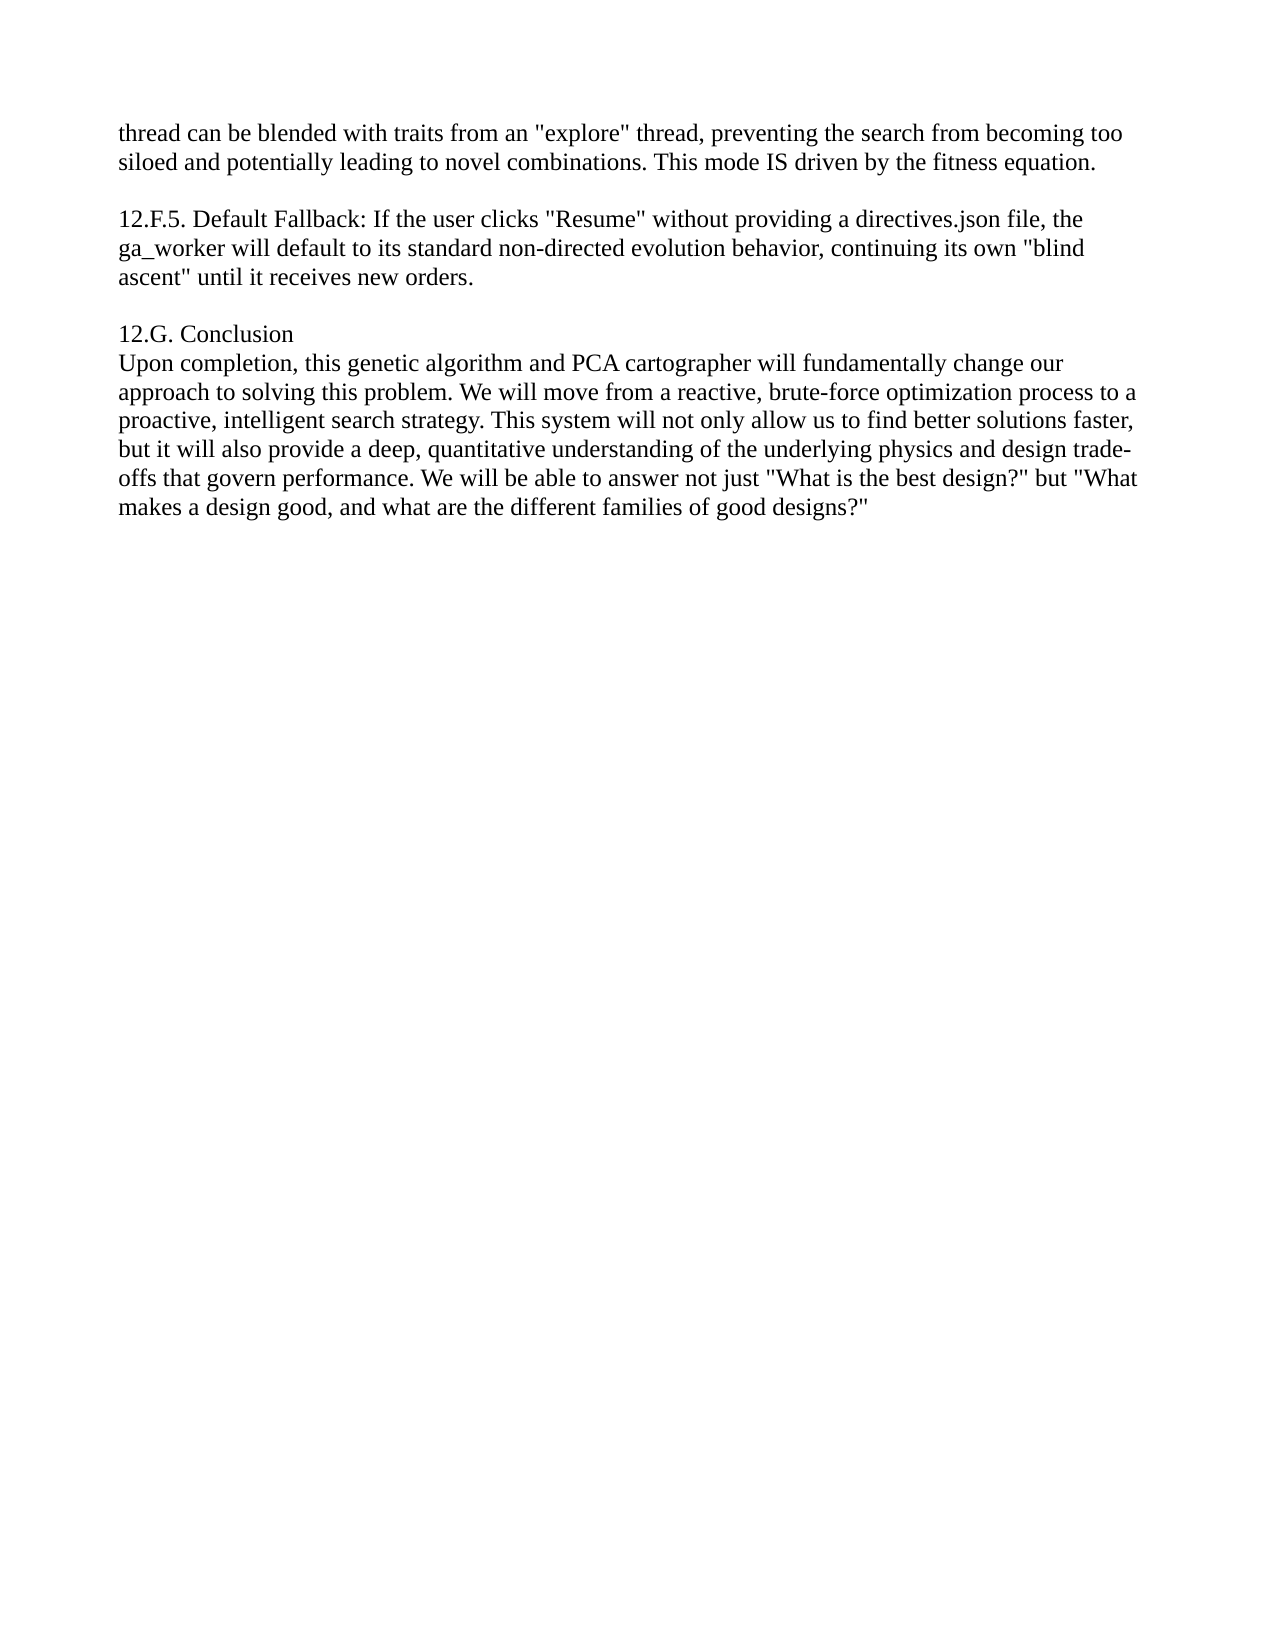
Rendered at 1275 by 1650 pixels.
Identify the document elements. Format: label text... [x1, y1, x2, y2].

text 12.F.5. Default Fallback: If the user clicks "Resume" without providing a directives.json file, the ga_worker will default to its standard non-directed evolution behavior, continuing its own "blind ascent" until it receives new orders. [118, 204, 1157, 291]
text Upon completion, this genetic algorithm and PCA cartographer will fundamentally change our approach to solving this problem. We will move from a reactive, brute-force optimization process to a proactive, intelligent search strategy. This system will not only allow us to find better solutions faster, but it will also provide a deep, quantitative understanding of the underlying physics and design trade-offs that govern performance. We will be able to answer not just "What is the best design?" but "What makes a design good, and what are the different families of good designs?" [118, 348, 1157, 521]
text thread can be blended with traits from an "explore" thread, preventing the search from becoming too siloed and potentially leading to novel combinations. This mode IS driven by the fitness equation. [118, 118, 1157, 176]
text 12.G. Conclusion [118, 319, 1157, 348]
